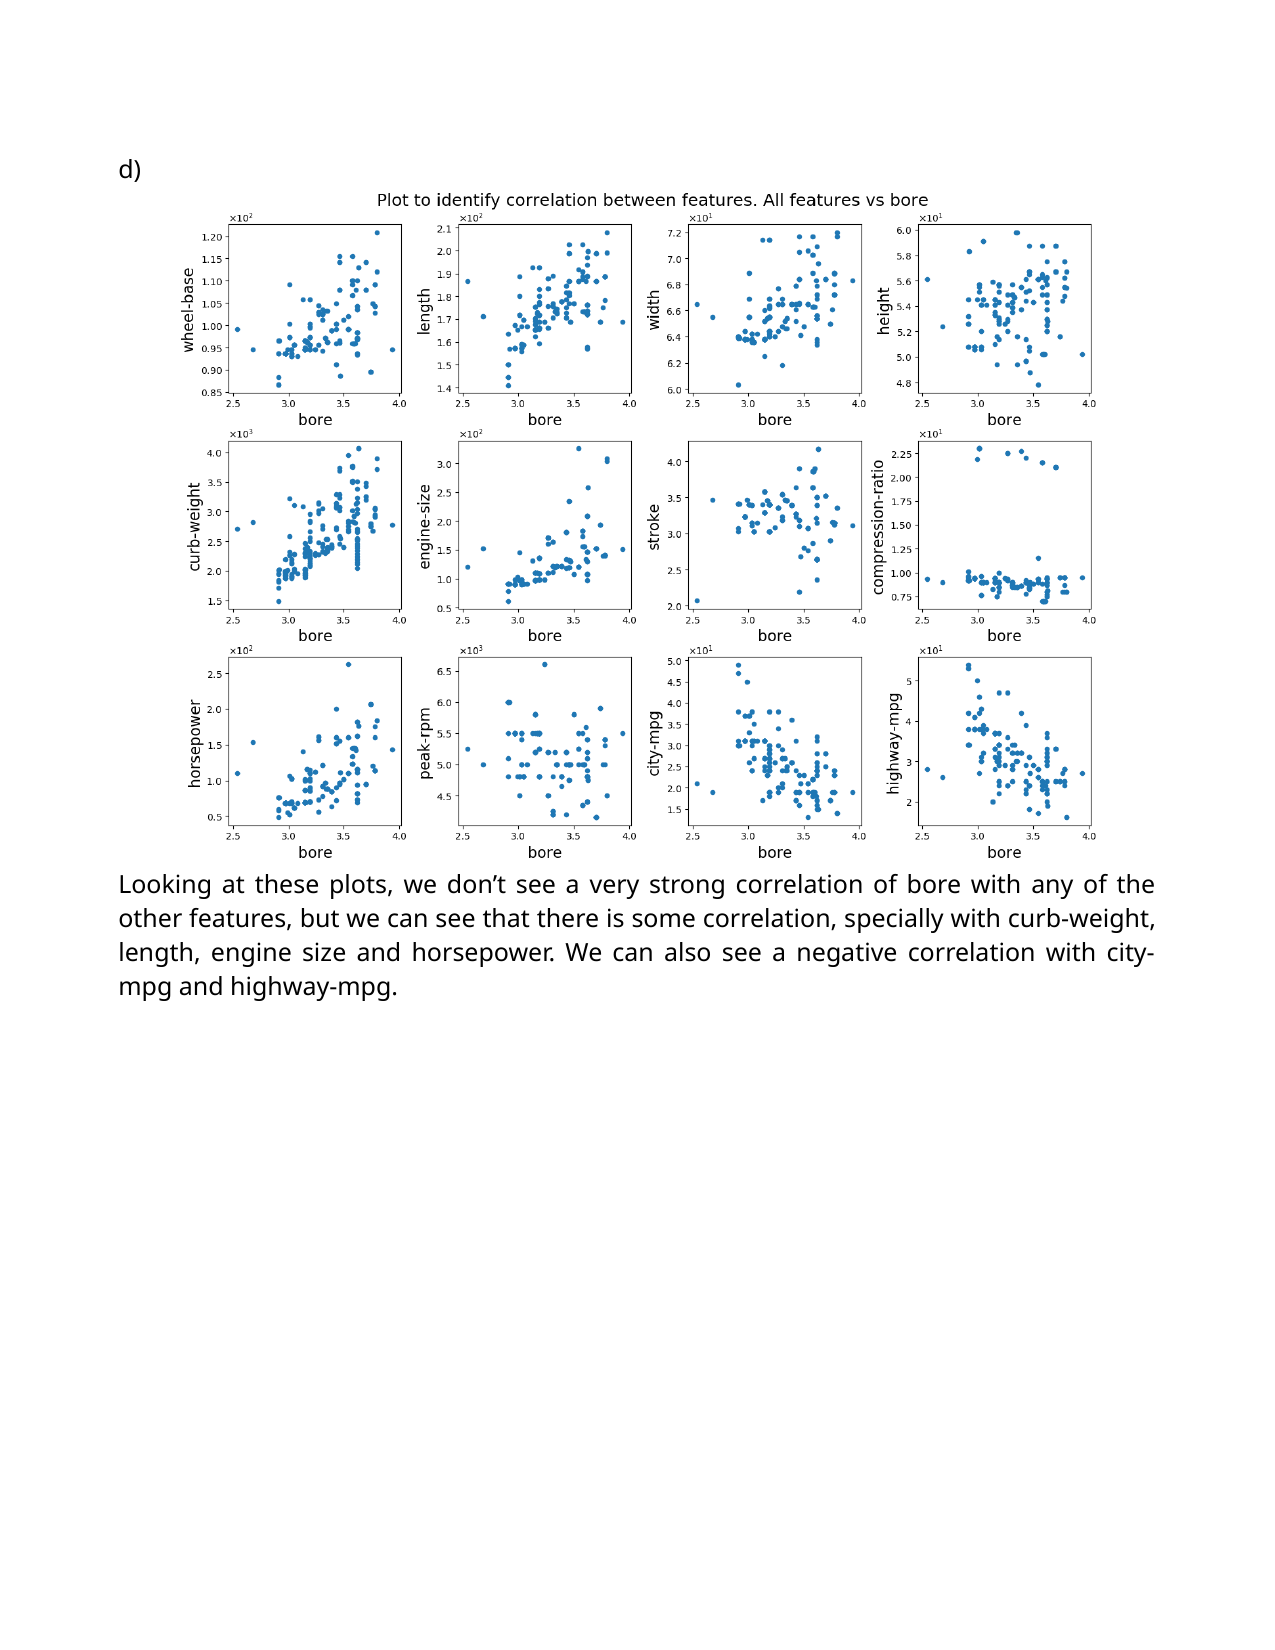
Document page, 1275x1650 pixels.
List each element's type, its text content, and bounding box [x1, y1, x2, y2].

text Looking at these plots, we don’t see a very strong correlation of bore with any of the other features, but we can see that there is some correlation, specially with curb-weight, length, engine size and horsepower. We can also see a negative correlation with city-mpg and highway-mpg. [118, 186, 1157, 1003]
picture [174, 186, 1102, 867]
text d) [118, 152, 1157, 186]
